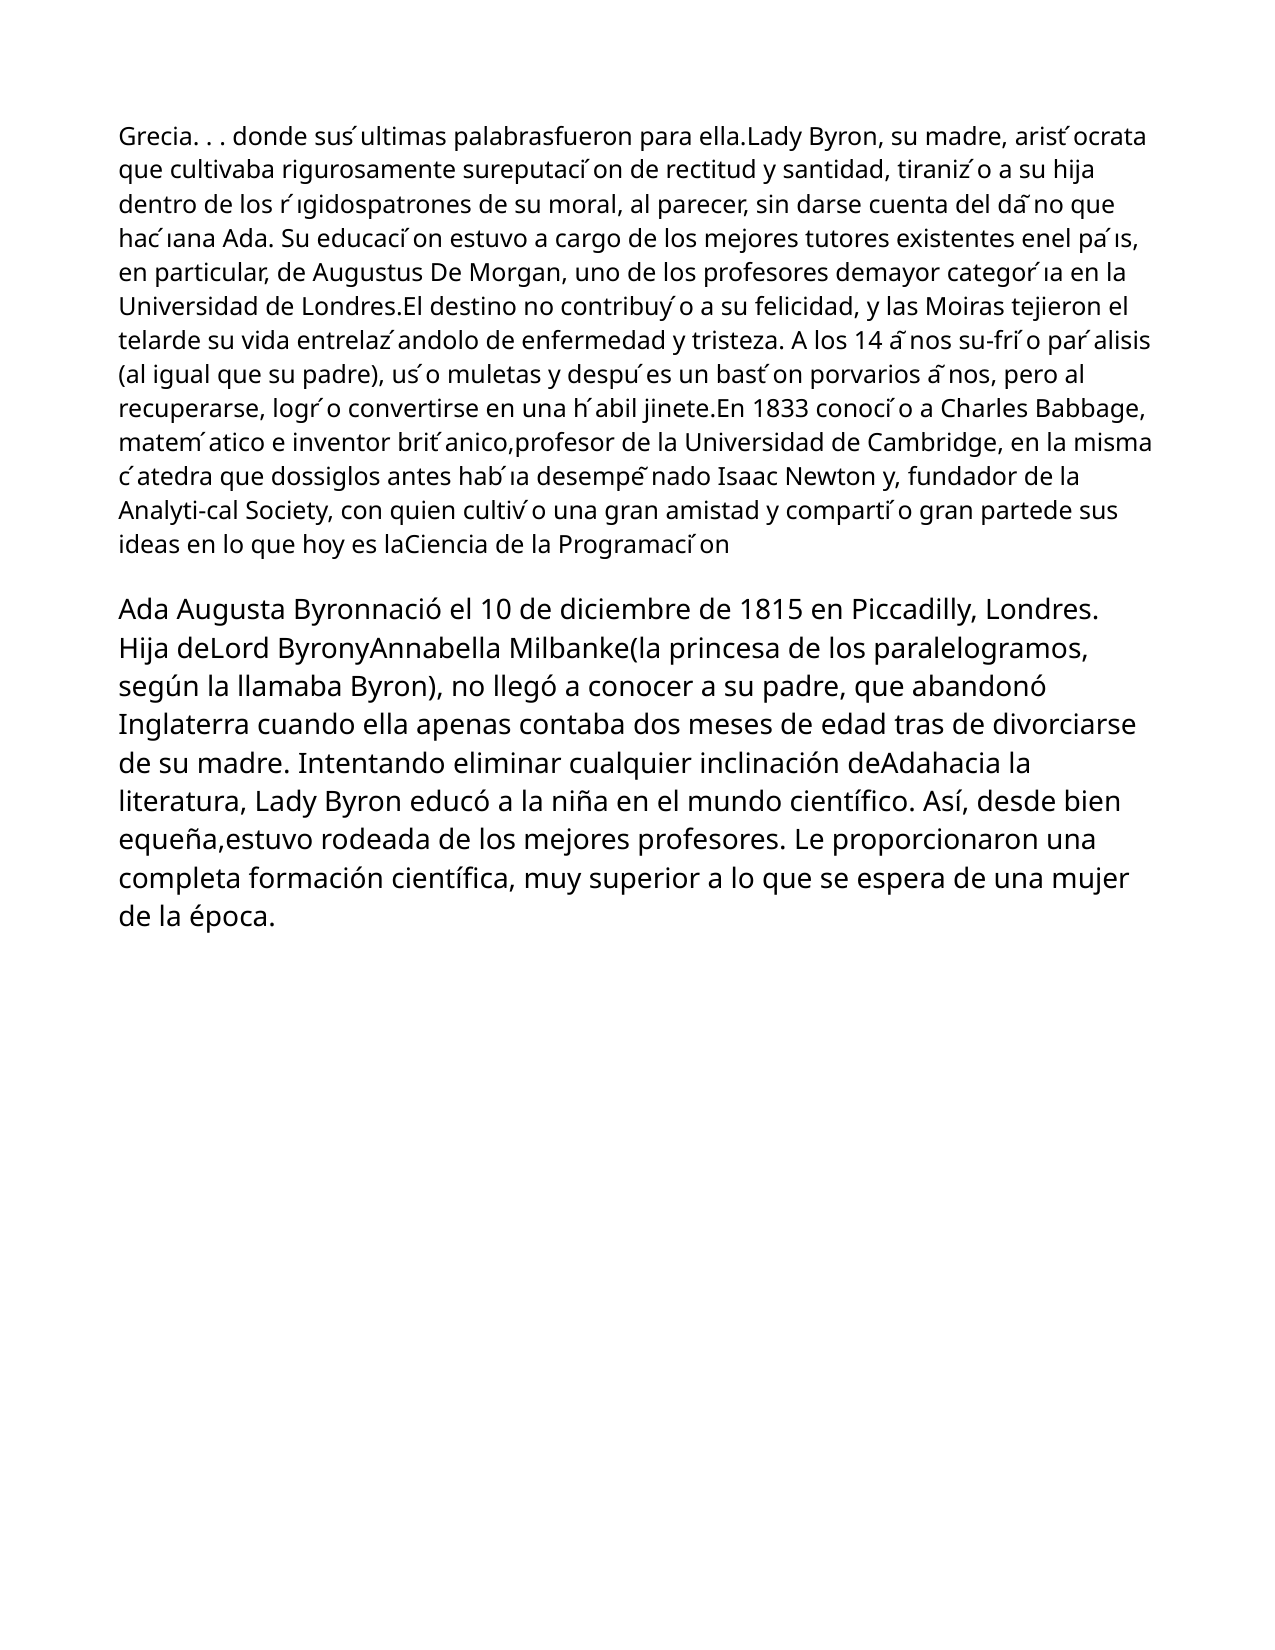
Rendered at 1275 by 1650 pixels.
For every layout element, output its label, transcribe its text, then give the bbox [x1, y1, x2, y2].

text Grecia. . . donde sus ́ultimas palabrasfueron para ella.Lady Byron, su madre, arist ́ocrata que cultivaba rigurosamente sureputaci ́on de rectitud y santidad, tiraniz ́o a su hija dentro de los r ́ıgidospatrones de su moral, al parecer, sin darse cuenta del da ̃no que hac ́ıana Ada. Su educaci ́on estuvo a cargo de los mejores tutores existentes enel pa ́ıs, en particular, de Augustus De Morgan, uno de los profesores demayor categor ́ıa en la Universidad de Londres.El destino no contribuy ́o a su felicidad, y las Moiras tejieron el telarde su vida entrelaz ́andolo de enfermedad y tristeza. A los 14 a ̃nos su-fri ́o par ́alisis (al igual que su padre), us ́o muletas y despu ́es un bast ́on porvarios a ̃nos, pero al recuperarse, logr ́o convertirse en una h ́abil jinete.En 1833 conoci ́o a Charles Babbage, matem ́atico e inventor brit ́anico,profesor de la Universidad de Cambridge, en la misma c ́atedra que dossiglos antes hab ́ıa desempe ̃nado Isaac Newton y, fundador de la Analyti-cal Society, con quien cultiv ́o una gran amistad y comparti ́o gran partede sus ideas en lo que hoy es laCiencia de la Programaci ́on [118, 118, 1157, 561]
text Ada Augusta Byronnació el 10 de diciembre de 1815 en Piccadilly, Londres. Hija deLord ByronyAnnabella Milbanke(la princesa de los paralelogramos, según la llamaba Byron), no llegó a conocer a su padre, que abandonó Inglaterra cuando ella apenas contaba dos meses de edad tras de divorciarse de su madre. Intentando eliminar cualquier inclinación deAdahacia la literatura, Lady Byron educó a la niña en el mundo científico. Así, desde bien equeña,estuvo rodeada de los mejores profesores. Le proporcionaron una completa formación científica, muy superior a lo que se espera de una mujer de la época. [118, 590, 1157, 935]
